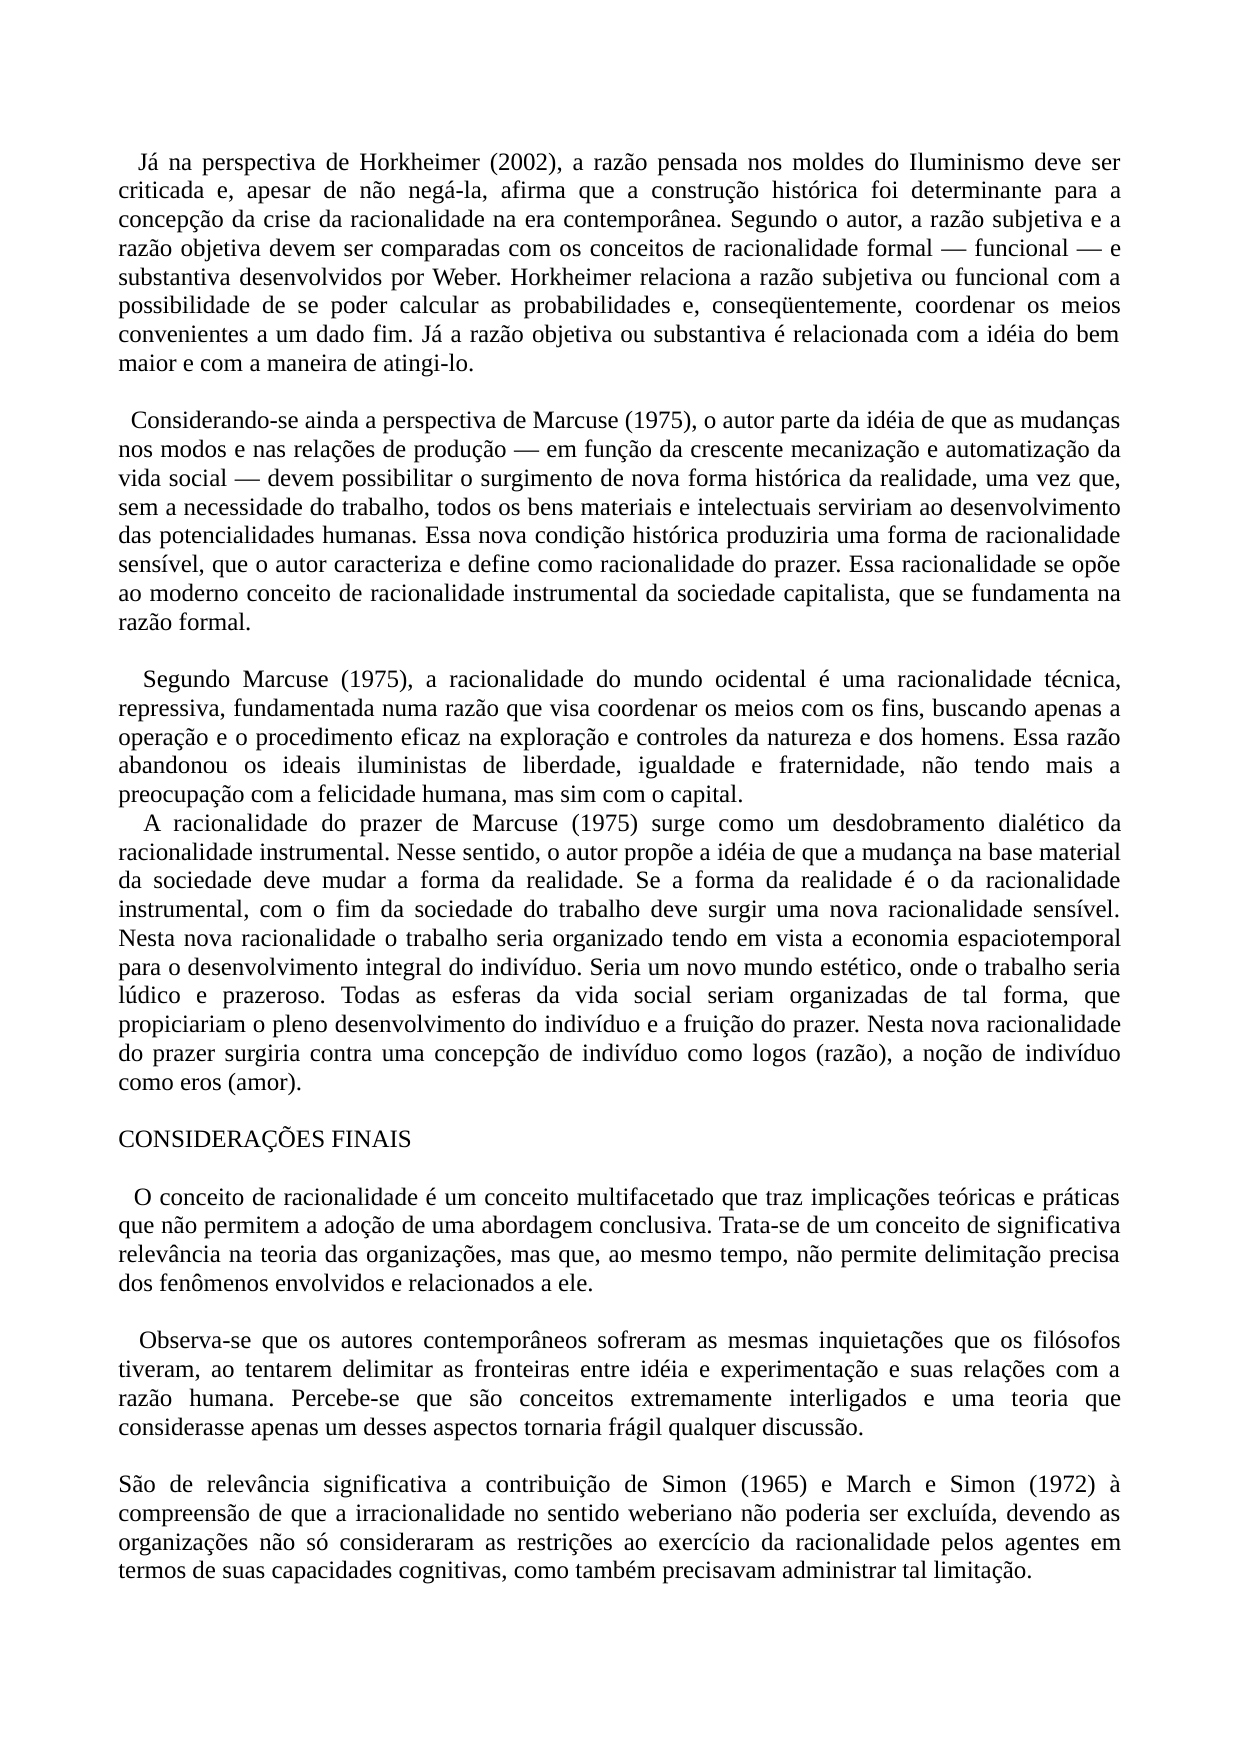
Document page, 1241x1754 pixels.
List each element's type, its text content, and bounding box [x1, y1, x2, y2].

text O conceito de racionalidade é um conceito multifacetado que traz implicações teóricas e práticas que não permitem a adoção de uma abordagem conclusiva. Trata-se de um conceito de significativa relevância na teoria das organizações, mas que, ao mesmo tempo, não permite delimitação precisa dos fenômenos envolvidos e relacionados a ele. [118, 1182, 1122, 1297]
text São de relevância significativa a contribuição de Simon (1965) e March e Simon (1972) à compreensão de que a irracionalidade no sentido weberiano não poderia ser excluída, devendo as organizações não só consideraram as restrições ao exercício da racionalidade pelos agentes em termos de suas capacidades cognitivas, como também precisavam administrar tal limitação. [118, 1469, 1122, 1584]
text A racionalidade do prazer de Marcuse (1975) surge como um desdobramento dialético da racionalidade instrumental. Nesse sentido, o autor propõe a idéia de que a mudança na base material da sociedade deve mudar a forma da realidade. Se a forma da realidade é o da racionalidade instrumental, com o fim da sociedade do trabalho deve surgir uma nova racionalidade sensível. Nesta nova racionalidade o trabalho seria organizado tendo em vista a economia espaciotemporal para o desenvolvimento integral do indivíduo. Seria um novo mundo estético, onde o trabalho seria lúdico e prazeroso. Todas as esferas da vida social seriam organizadas de tal forma, que propiciariam o pleno desenvolvimento do indivíduo e a fruição do prazer. Nesta nova racionalidade do prazer surgiria contra uma concepção de indivíduo como logos (razão), a noção de indivíduo como eros (amor). [118, 808, 1122, 1096]
text Segundo Marcuse (1975), a racionalidade do mundo ocidental é uma racionalidade técnica, repressiva, fundamentada numa razão que visa coordenar os meios com os fins, buscando apenas a operação e o procedimento eficaz na exploração e controles da natureza e dos homens. Essa razão abandonou os ideais iluministas de liberdade, igualdade e fraternidade, não tendo mais a preocupação com a felicidade humana, mas sim com o capital. [118, 664, 1122, 808]
text Considerando-se ainda a perspectiva de Marcuse (1975), o autor parte da idéia de que as mudanças nos modos e nas relações de produção — em função da crescente mecanização e automatização da vida social — devem possibilitar o surgimento de nova forma histórica da realidade, uma vez que, sem a necessidade do trabalho, todos os bens materiais e intelectuais serviriam ao desenvolvimento das potencialidades humanas. Essa nova condição histórica produziria uma forma de racionalidade sensível, que o autor caracteriza e define como racionalidade do prazer. Essa racionalidade se opõe ao moderno conceito de racionalidade instrumental da sociedade capitalista, que se fundamenta na razão formal. [118, 406, 1122, 636]
text CONSIDERAÇÕES FINAIS [118, 1124, 1122, 1153]
text Observa-se que os autores contemporâneos sofreram as mesmas inquietações que os filósofos tiveram, ao tentarem delimitar as fronteiras entre idéia e experimentação e suas relações com a razão humana. Percebe-se que são conceitos extremamente interligados e uma teoria que considerasse apenas um desses aspectos tornaria frágil qualquer discussão. [118, 1326, 1122, 1441]
text Já na perspectiva de Horkheimer (2002), a razão pensada nos moldes do Iluminismo deve ser criticada e, apesar de não negá-la, afirma que a construção histórica foi determinante para a concepção da crise da racionalidade na era contemporânea. Segundo o autor, a razão subjetiva e a razão objetiva devem ser comparadas com os conceitos de racionalidade formal — funcional — e substantiva desenvolvidos por Weber. Horkheimer relaciona a razão subjetiva ou funcional com a possibilidade de se poder calcular as probabilidades e, conseqüentemente, coordenar os meios convenientes a um dado fim. Já a razão objetiva ou substantiva é relacionada com a idéia do bem maior e com a maneira de atingi-lo. [118, 147, 1122, 377]
